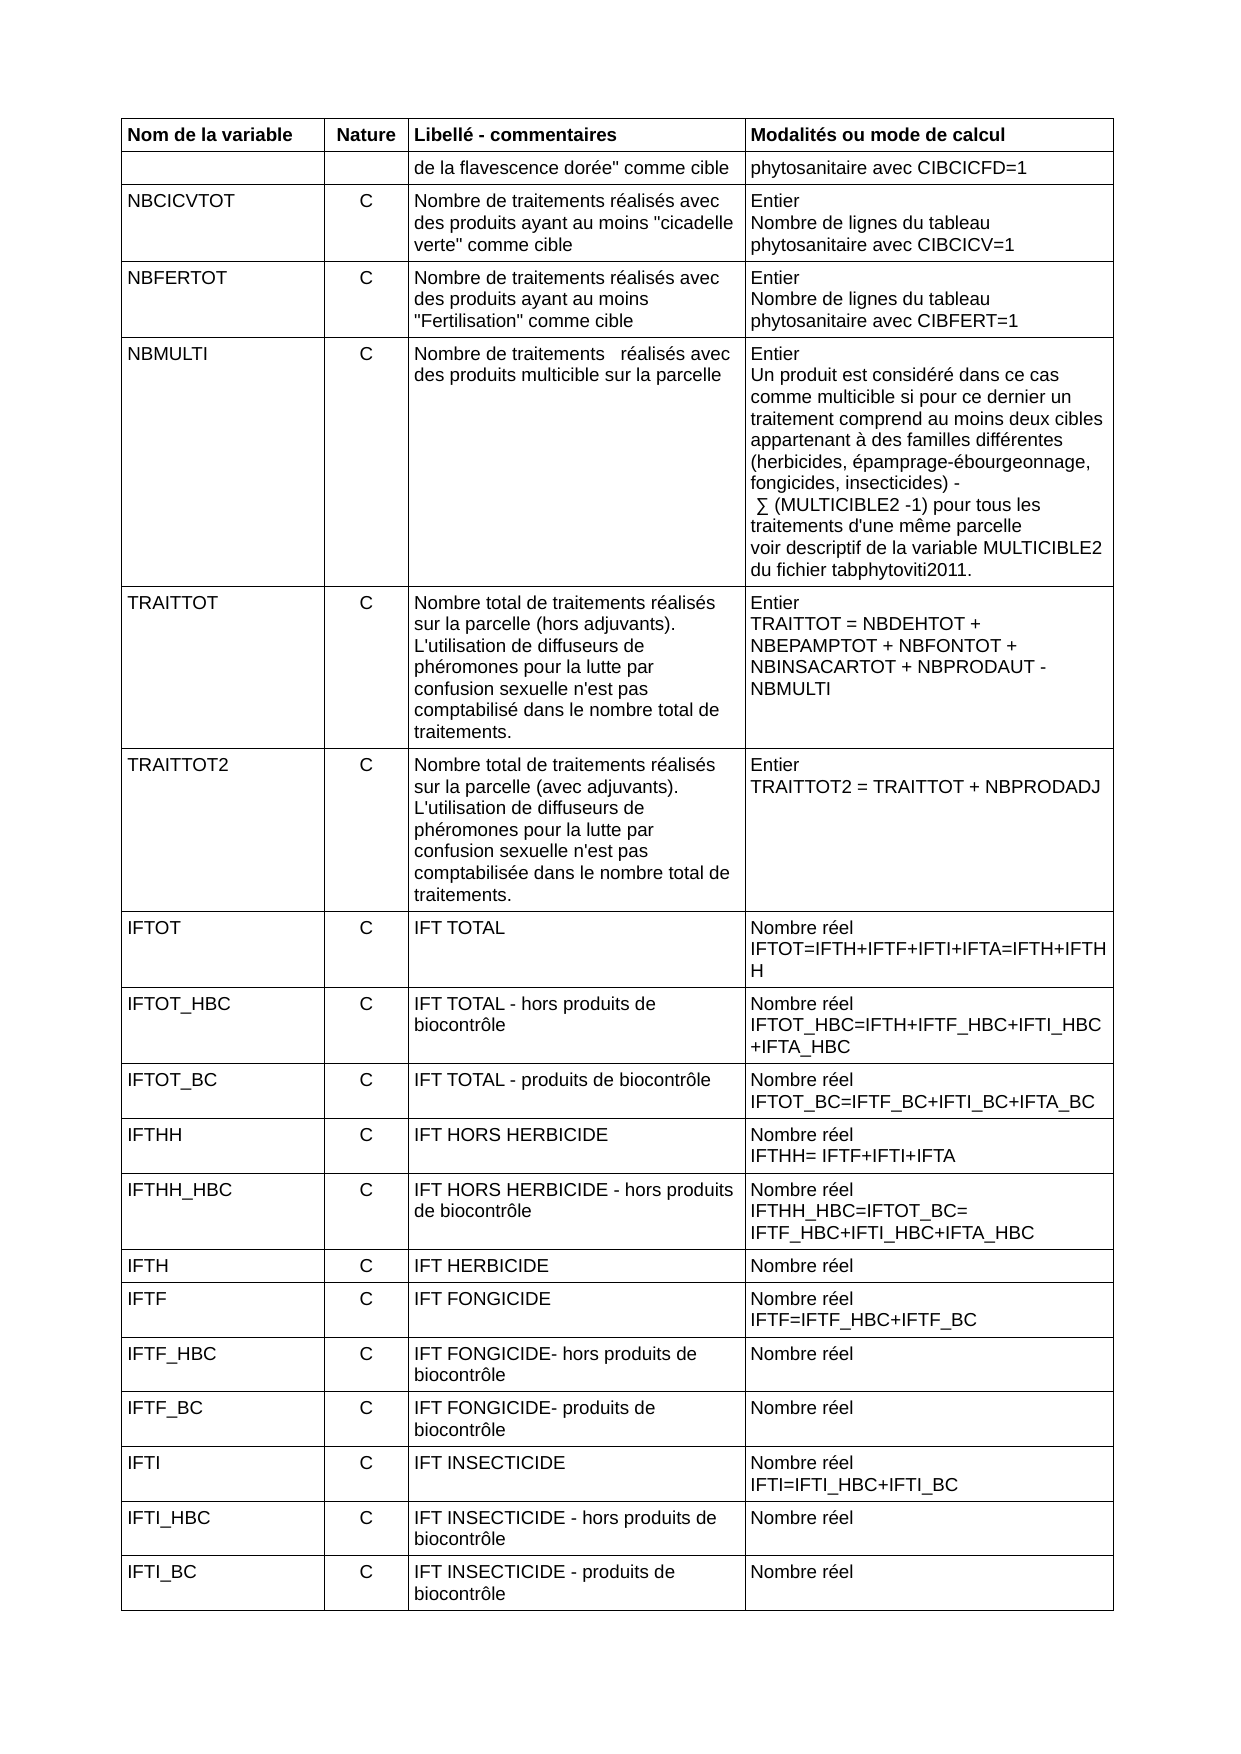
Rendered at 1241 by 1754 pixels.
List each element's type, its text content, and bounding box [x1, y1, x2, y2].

table_cell Nombre réel [746, 1392, 1113, 1446]
table_cell C [325, 1502, 408, 1555]
table_cell de la flavescence dorée" comme cible [409, 152, 745, 184]
table_cell Nombre réel [746, 1502, 1113, 1555]
table_cell Entier Nombre de lignes du tableau phytosanitaire avec CIBFERT=1 [746, 262, 1113, 337]
table_cell C [325, 1392, 408, 1446]
table_cell C [325, 988, 408, 1063]
table_cell C [325, 1250, 408, 1282]
table_cell NBCICVTOT [122, 185, 324, 261]
table_cell C [325, 1447, 408, 1501]
table_cell [122, 152, 324, 184]
table_cell NBFERTOT [122, 262, 324, 337]
table_cell TRAITTOT2 [122, 749, 324, 911]
table_cell [325, 152, 408, 184]
table_cell C [325, 1119, 408, 1172]
table_cell IFT HERBICIDE [409, 1250, 745, 1282]
table_cell Entier Un produit est considéré dans ce cas comme multicible si pour ce dernier un traitement comprend au moins deux cibles appartenant à des familles différentes (herbicides, épamprage-ébourgeonnage, fongicides, insecticides) - ∑ (MULTICIBLE2 -1) pour tous les traitements d'une même parcelle voir descriptif de la variable MULTICIBLE2 du fichier tabphytoviti2011. [746, 338, 1113, 586]
table_cell Nombre total de traitements réalisés sur la parcelle (hors adjuvants). L'utilisation de diffuseurs de phéromones pour la lutte par confusion sexuelle n'est pas comptabilisé dans le nombre total de traitements. [409, 587, 745, 748]
table_header Nature [325, 119, 408, 151]
table_cell IFT TOTAL - hors produits de biocontrôle [409, 988, 745, 1063]
table_cell Nombre réel IFTHH= IFTF+IFTI+IFTA [746, 1119, 1113, 1172]
table_cell IFTI_HBC [122, 1502, 324, 1555]
table_cell IFTHH [122, 1119, 324, 1172]
table_cell C [325, 912, 408, 987]
table_cell C [325, 587, 408, 748]
table_cell IFTF [122, 1283, 324, 1337]
table_cell Nombre réel IFTOT_BC=IFTF_BC+IFTI_BC+IFTA_BC [746, 1064, 1113, 1118]
table_cell C [325, 1556, 408, 1610]
table_cell IFT INSECTICIDE - produits de biocontrôle [409, 1556, 745, 1610]
table_cell IFTHH_HBC [122, 1174, 324, 1249]
table_cell IFTOT_BC [122, 1064, 324, 1118]
table_cell IFT FONGICIDE- produits de biocontrôle [409, 1392, 745, 1446]
table_cell Nombre de traitements réalisés avec des produits ayant au moins "cicadelle verte" comme cible [409, 185, 745, 261]
table_cell C [325, 262, 408, 337]
table_cell C [325, 1338, 408, 1391]
table_cell Entier Nombre de lignes du tableau phytosanitaire avec CIBCICV=1 [746, 185, 1113, 261]
table_cell IFTF_BC [122, 1392, 324, 1446]
table_cell Nombre réel [746, 1338, 1113, 1391]
table_cell phytosanitaire avec CIBCICFD=1 [746, 152, 1113, 184]
table_cell Nombre de traitements réalisés avec des produits ayant au moins "Fertilisation" comme cible [409, 262, 745, 337]
table_header Modalités ou mode de calcul [746, 119, 1113, 151]
table_cell C [325, 338, 408, 586]
table_cell IFT HORS HERBICIDE - hors produits de biocontrôle [409, 1174, 745, 1249]
table_cell Nombre total de traitements réalisés sur la parcelle (avec adjuvants). L'utilisation de diffuseurs de phéromones pour la lutte par confusion sexuelle n'est pas comptabilisée dans le nombre total de traitements. [409, 749, 745, 911]
table_cell Nombre de traitements réalisés avec des produits multicible sur la parcelle [409, 338, 745, 586]
table_cell Nombre réel IFTOT=IFTH+IFTF+IFTI+IFTA=IFTH+IFTHH [746, 912, 1113, 987]
table_cell IFT TOTAL [409, 912, 745, 987]
table_cell IFTI_BC [122, 1556, 324, 1610]
table_cell Nombre réel IFTI=IFTI_HBC+IFTI_BC [746, 1447, 1113, 1501]
table_cell Entier TRAITTOT2 = TRAITTOT + NBPRODADJ [746, 749, 1113, 911]
table_cell IFT INSECTICIDE [409, 1447, 745, 1501]
table_cell Nombre réel [746, 1250, 1113, 1282]
table_cell Entier TRAITTOT = NBDEHTOT + NBEPAMPTOT + NBFONTOT + NBINSACARTOT + NBPRODAUT - NBMULTI [746, 587, 1113, 748]
table_cell IFTH [122, 1250, 324, 1282]
table_cell IFTF_HBC [122, 1338, 324, 1391]
table_cell IFTI [122, 1447, 324, 1501]
table_cell C [325, 749, 408, 911]
table_cell Nombre réel [746, 1556, 1113, 1610]
table_cell Nombre réel IFTF=IFTF_HBC+IFTF_BC [746, 1283, 1113, 1337]
table_header Nom de la variable [122, 119, 324, 151]
table_cell IFT FONGICIDE- hors produits de biocontrôle [409, 1338, 745, 1391]
table_cell TRAITTOT [122, 587, 324, 748]
table_header Libellé - commentaires [409, 119, 745, 151]
table_cell IFTOT_HBC [122, 988, 324, 1063]
table_cell IFT HORS HERBICIDE [409, 1119, 745, 1172]
table_cell Nombre réel IFTHH_HBC=IFTOT_BC= IFTF_HBC+IFTI_HBC+IFTA_HBC [746, 1174, 1113, 1249]
table_cell IFT INSECTICIDE - hors produits de biocontrôle [409, 1502, 745, 1555]
table_cell IFT TOTAL - produits de biocontrôle [409, 1064, 745, 1118]
table_cell C [325, 1174, 408, 1249]
table_cell C [325, 1064, 408, 1118]
table_cell Nombre réel IFTOT_HBC=IFTH+IFTF_HBC+IFTI_HBC+IFTA_HBC [746, 988, 1113, 1063]
table_cell IFTOT [122, 912, 324, 987]
table_cell C [325, 185, 408, 261]
table_cell C [325, 1283, 408, 1337]
table_cell NBMULTI [122, 338, 324, 586]
table_cell IFT FONGICIDE [409, 1283, 745, 1337]
